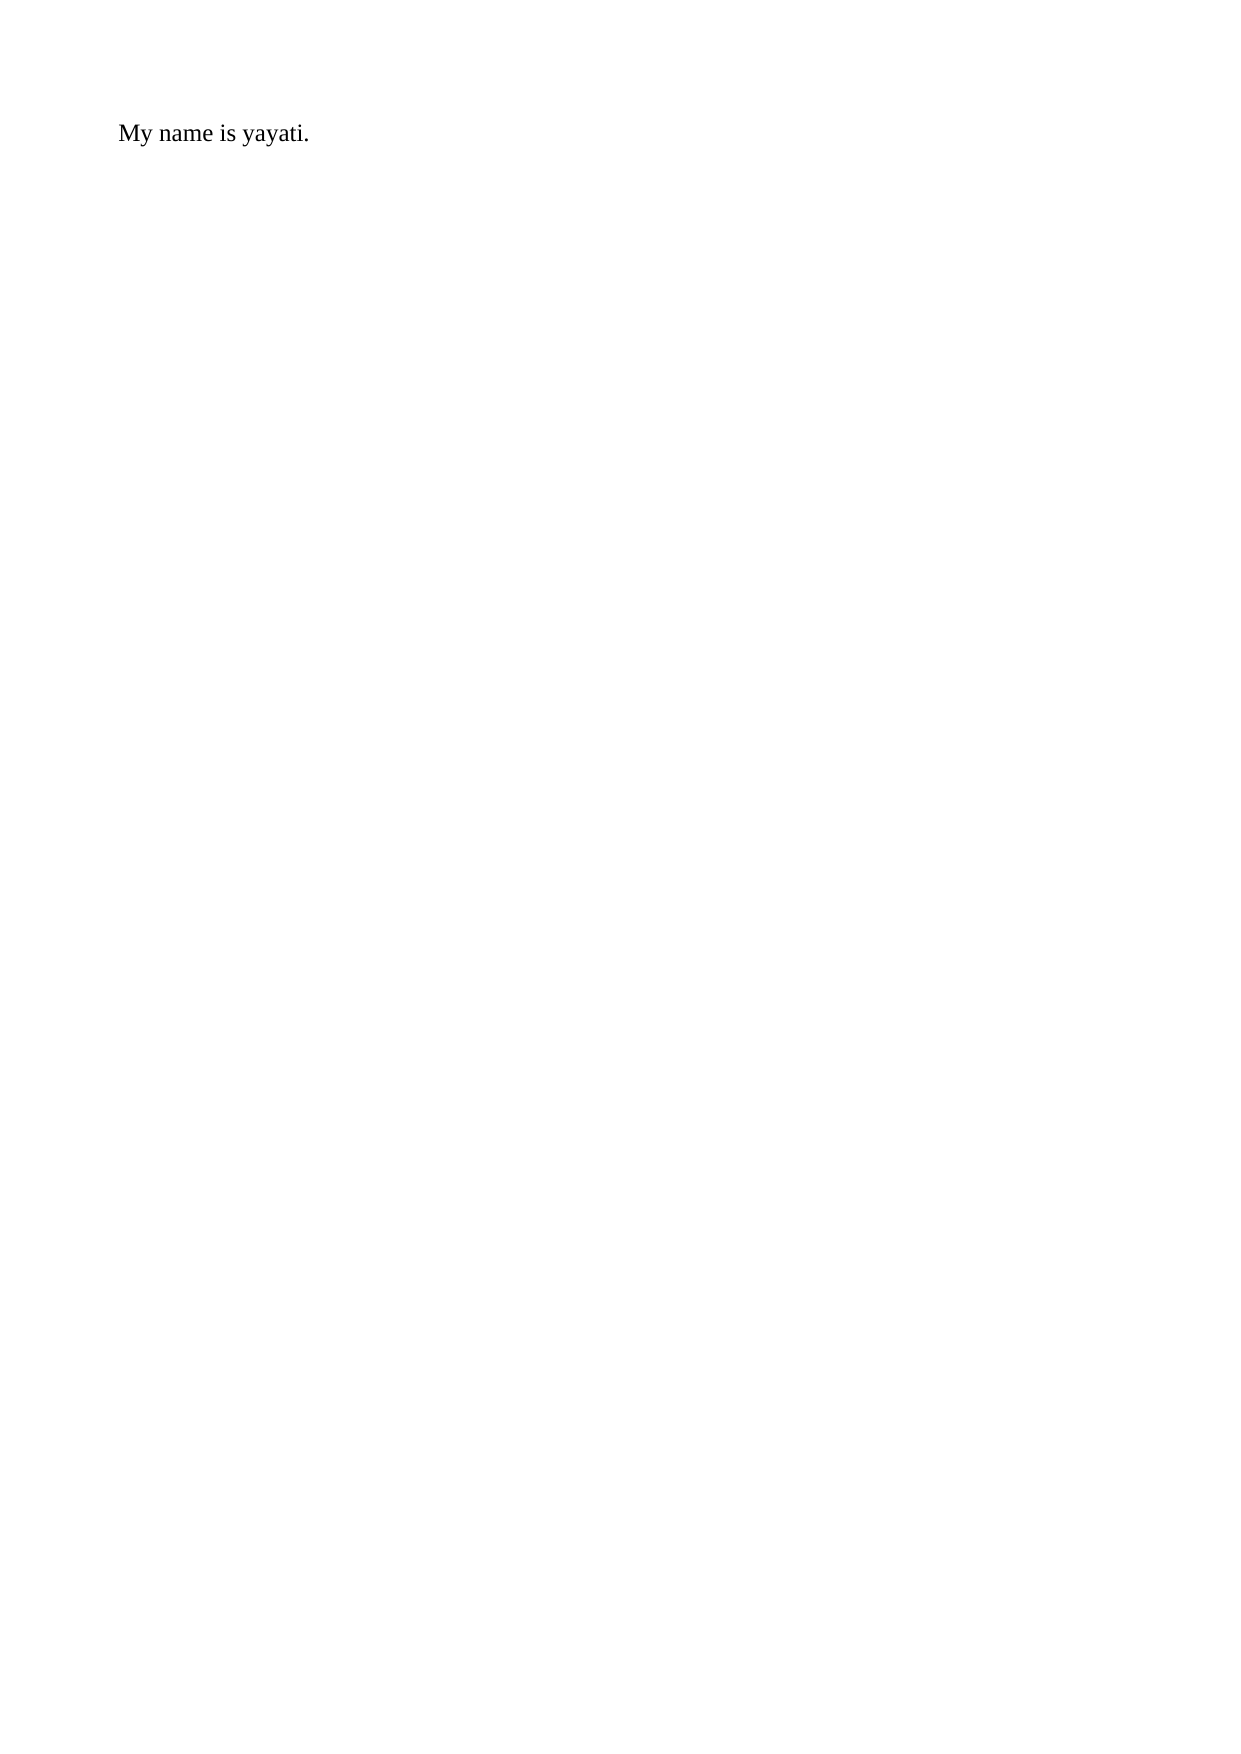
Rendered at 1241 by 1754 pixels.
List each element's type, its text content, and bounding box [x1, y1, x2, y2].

text My name is yayati. [118, 118, 1122, 147]
